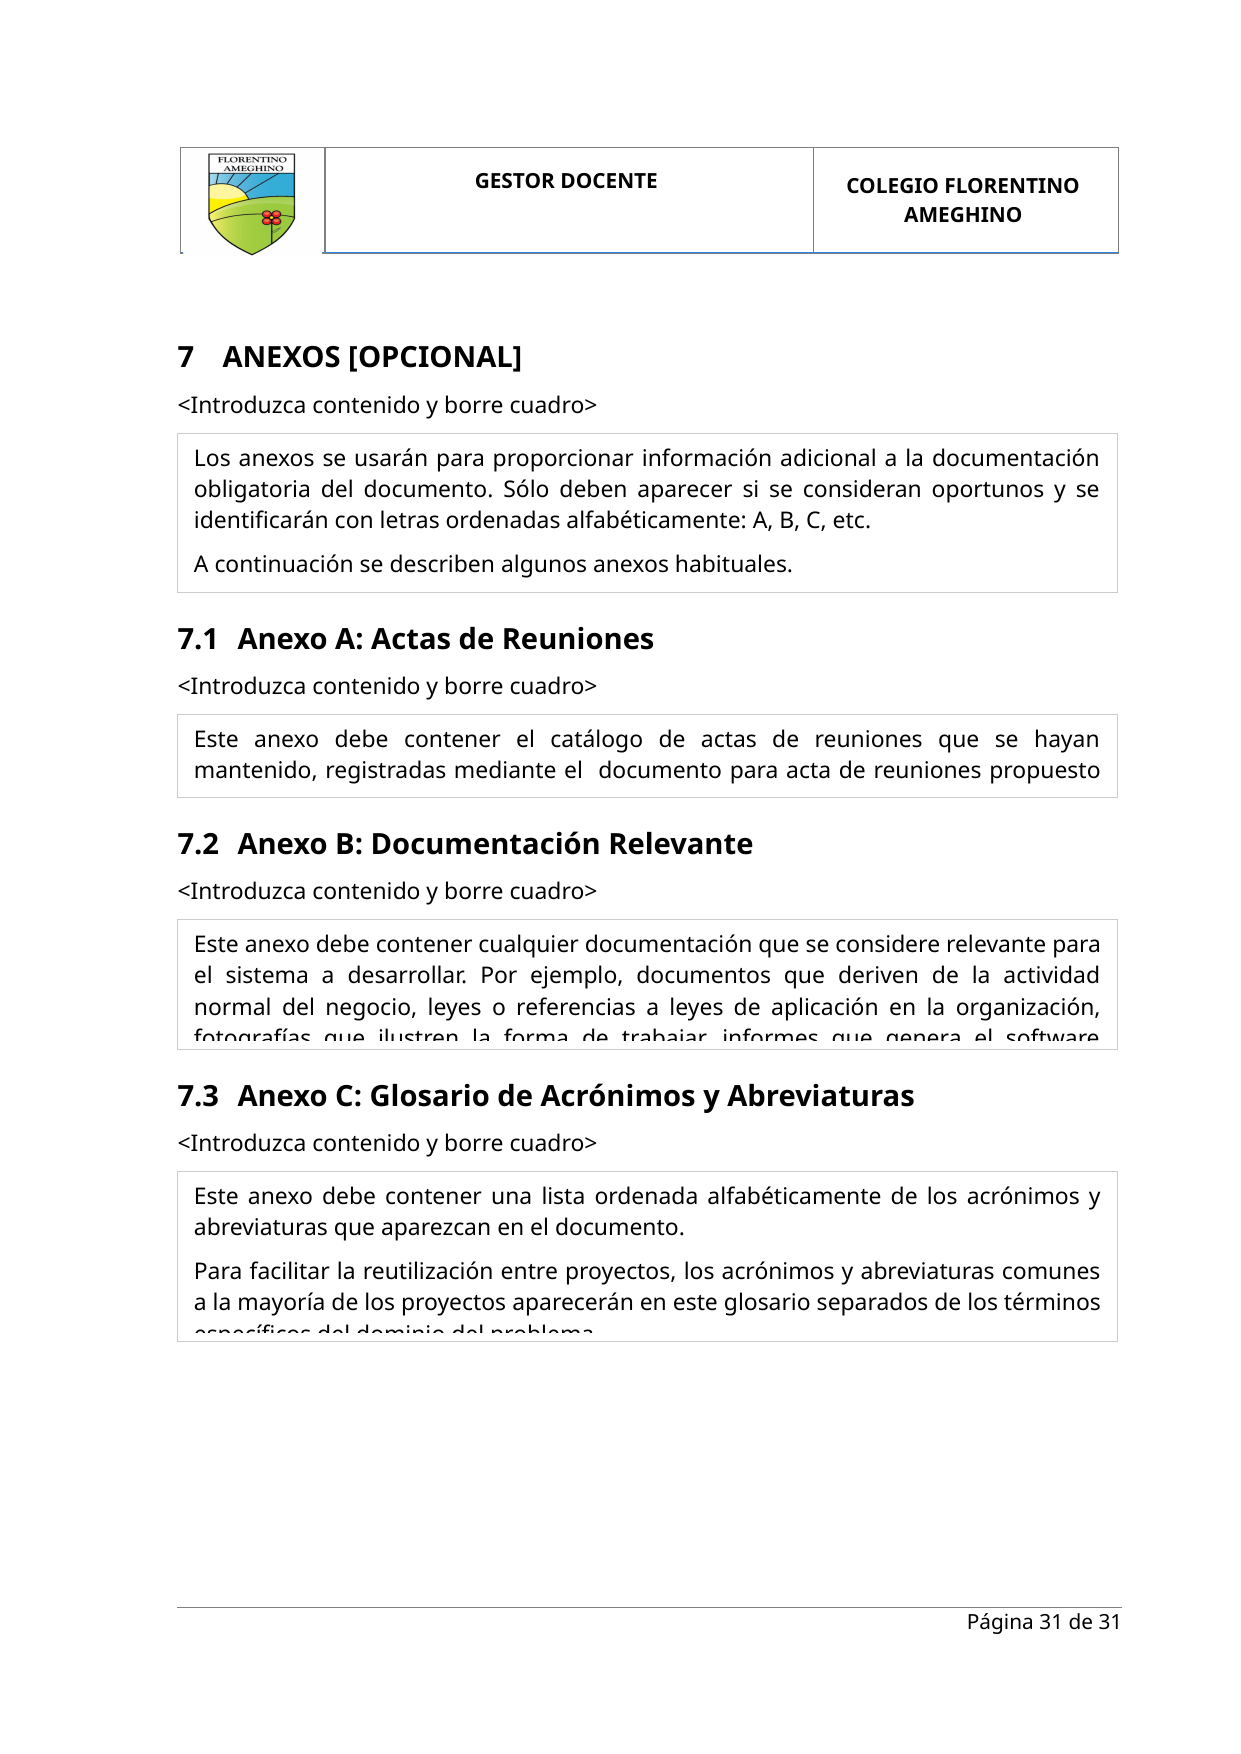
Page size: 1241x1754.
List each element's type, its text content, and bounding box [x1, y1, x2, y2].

text Este anexo debe contener una lista ordenada alfabéticamente de los acrónimos y abreviaturas que aparezcan en el documento. [194, 1180, 1101, 1242]
text Este anexo debe contener cualquier documentación que se considere relevante para el sistema a desarrollar. Por ejemplo, documentos que deriven de la actividad normal del negocio, leyes o referencias a leyes de aplicación en la organización, fotografías que ilustren la forma de trabajar, informes que genera el software actual, etc. [194, 928, 1101, 1041]
text A continuación se describen algunos anexos habituales. [194, 548, 1101, 579]
picture [183, 150, 323, 257]
subtitle Anexo C: Glosario de Acrónimos y Abreviaturas [177, 1075, 1122, 1115]
subtitle Anexo B: Documentación Relevante [177, 823, 1122, 863]
subtitle ANEXOS [OPCIONAL] [177, 336, 1122, 376]
text <Introduzca contenido y borre cuadro> [177, 1127, 1122, 1158]
text Los anexos se usarán para proporcionar información adicional a la documentación obligatoria del documento. Sólo deben aparecer si se consideran oportunos y se identificarán con letras ordenadas alfabéticamente: A, B, C, etc. [194, 441, 1101, 535]
text <Introduzca contenido y borre cuadro> [177, 875, 1122, 906]
subtitle Anexo A: Actas de Reuniones [177, 618, 1122, 658]
text Este anexo debe contener el catálogo de actas de reuniones que se hayan mantenido, registradas mediante el documento para acta de reuniones propuesto en Madeja. [194, 723, 1101, 789]
text <Introduzca contenido y borre cuadro> [177, 670, 1122, 701]
text Para facilitar la reutilización entre proyectos, los acrónimos y abreviaturas comunes a la mayoría de los proyectos aparecerán en este glosario separados de los términos específicos del dominio del problema. [194, 1255, 1101, 1333]
text <Introduzca contenido y borre cuadro> [177, 389, 1122, 420]
